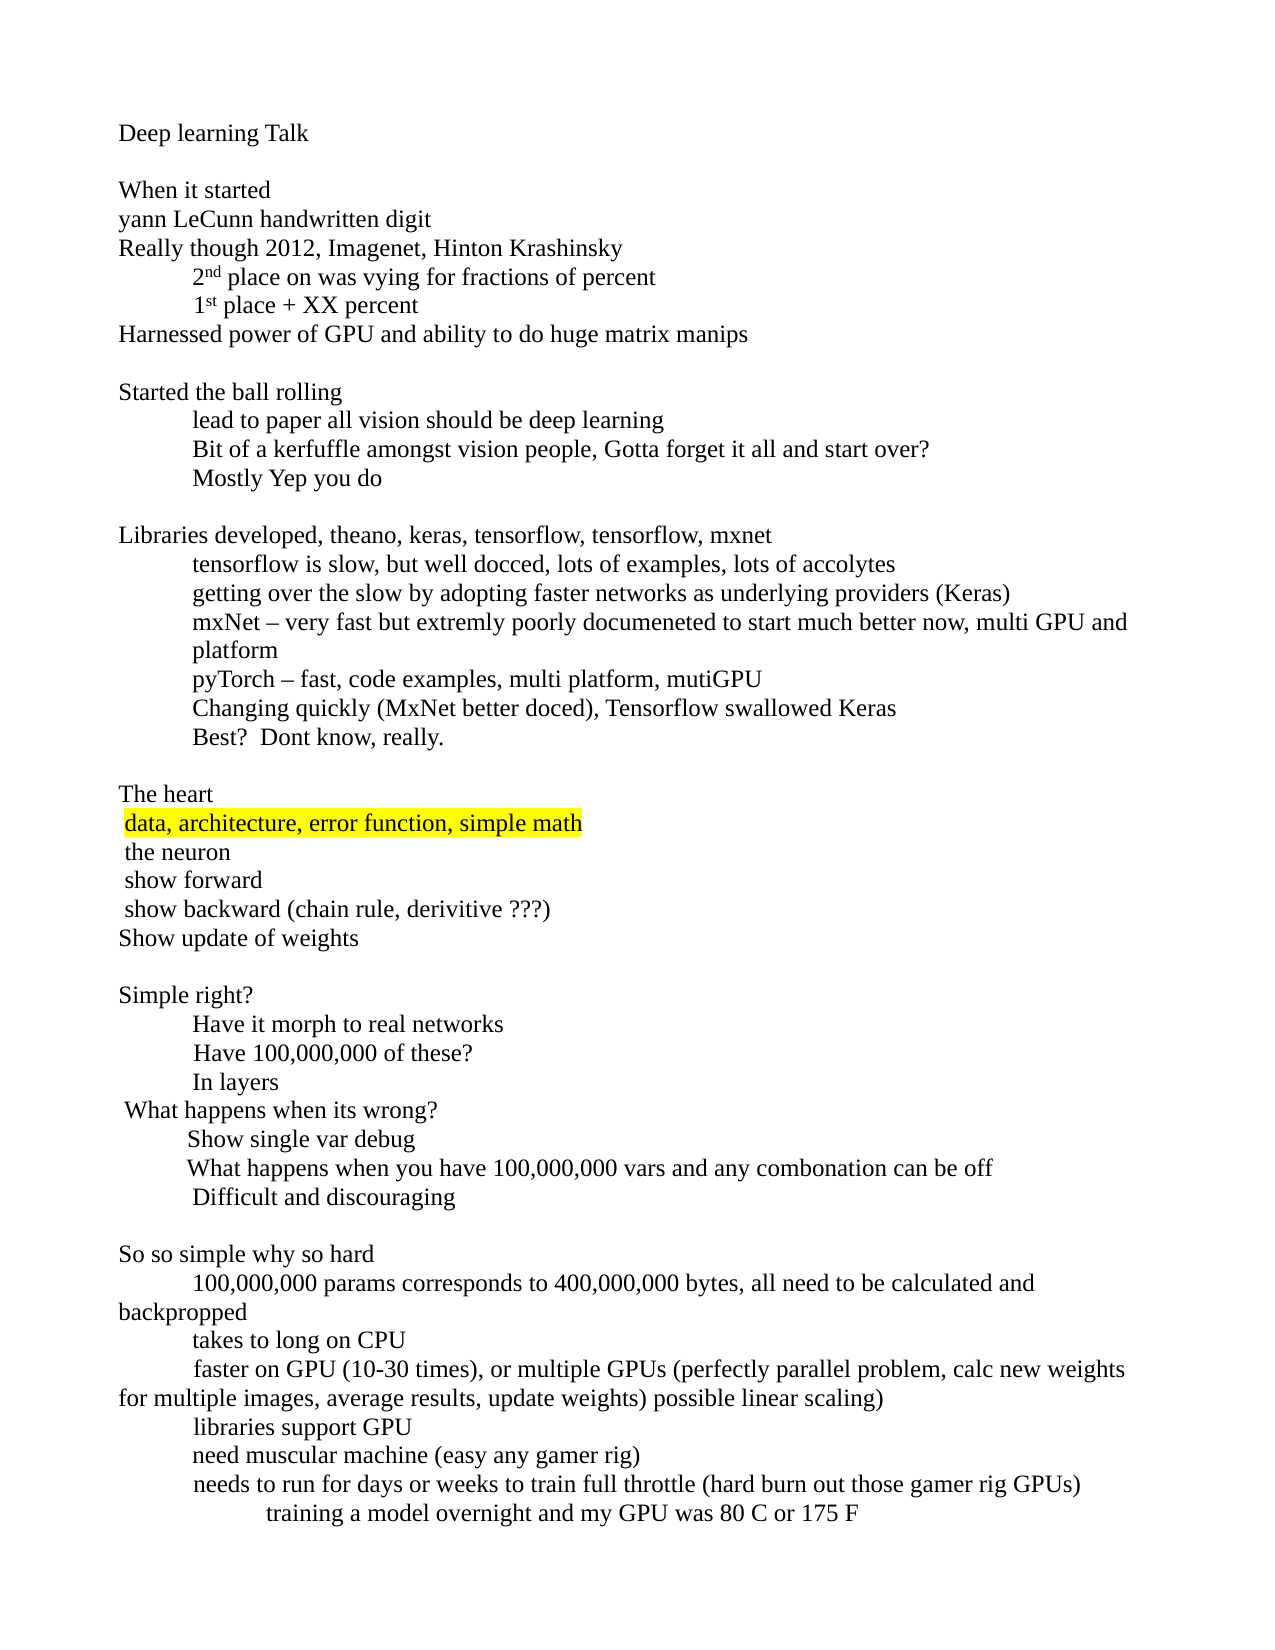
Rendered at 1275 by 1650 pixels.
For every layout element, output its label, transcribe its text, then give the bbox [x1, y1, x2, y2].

text yann LeCunn handwritten digit [118, 204, 1157, 233]
text Harnessed power of GPU and ability to do huge matrix manips [118, 319, 1157, 348]
text training a model overnight and my GPU was 80 C or 175 F [118, 1498, 1157, 1527]
text takes to long on CPU [118, 1326, 1157, 1354]
text need muscular machine (easy any gamer rig) [118, 1441, 1157, 1469]
text pyTorch – fast, code examples, multi platform, mutiGPU [118, 664, 1157, 693]
text 100,000,000 params corresponds to 400,000,000 bytes, all need to be calculated and backpropped [118, 1268, 1157, 1326]
text Have it morph to real networks [118, 1009, 1157, 1038]
text lead to paper all vision should be deep learning [118, 406, 1157, 434]
text libraries support GPU [118, 1412, 1157, 1441]
text Difficult and discouraging [118, 1182, 1157, 1211]
text Simple right? [118, 981, 1157, 1009]
text What happens when its wrong? [118, 1096, 1157, 1124]
text Really though 2012, Imagenet, Hinton Krashinsky [118, 233, 1157, 262]
text Started the ball rolling [118, 377, 1157, 406]
text Have 100,000,000 of these? [118, 1038, 1157, 1067]
text Bit of a kerfuffle amongst vision people, Gotta forget it all and start over? [118, 434, 1157, 463]
text In layers [118, 1067, 1157, 1096]
text What happens when you have 100,000,000 vars and any combonation can be off [118, 1153, 1157, 1182]
text 2nd place on was vying for fractions of percent [118, 262, 1157, 291]
text Libraries developed, theano, keras, tensorflow, tensorflow, mxnet [118, 521, 1157, 549]
text Deep learning Talk [118, 118, 1157, 147]
text mxNet – very fast but extremly poorly documeneted to start much better now, multi GPU and platform [118, 607, 1157, 664]
text faster on GPU (10-30 times), or multiple GPUs (perfectly parallel problem, calc new weights for multiple images, average results, update weights) possible linear scaling) [118, 1354, 1157, 1412]
text Show update of weights [118, 923, 1157, 952]
text data, architecture, error function, simple math [118, 808, 1157, 837]
text getting over the slow by adopting faster networks as underlying providers (Keras) [118, 578, 1157, 607]
text Show single var debug [118, 1124, 1157, 1153]
text When it started [118, 176, 1157, 204]
text Best? Dont know, really. [118, 722, 1157, 751]
text Changing quickly (MxNet better doced), Tensorflow swallowed Keras [118, 693, 1157, 722]
text Mostly Yep you do [118, 463, 1157, 492]
text So so simple why so hard [118, 1239, 1157, 1268]
text show forward [118, 866, 1157, 894]
text the neuron [118, 837, 1157, 866]
text tensorflow is slow, but well docced, lots of examples, lots of accolytes [118, 549, 1157, 578]
text 1st place + XX percent [118, 291, 1157, 319]
text needs to run for days or weeks to train full throttle (hard burn out those gamer rig GPUs) [118, 1469, 1157, 1498]
text show backward (chain rule, derivitive ???) [118, 894, 1157, 923]
text The heart [118, 779, 1157, 808]
